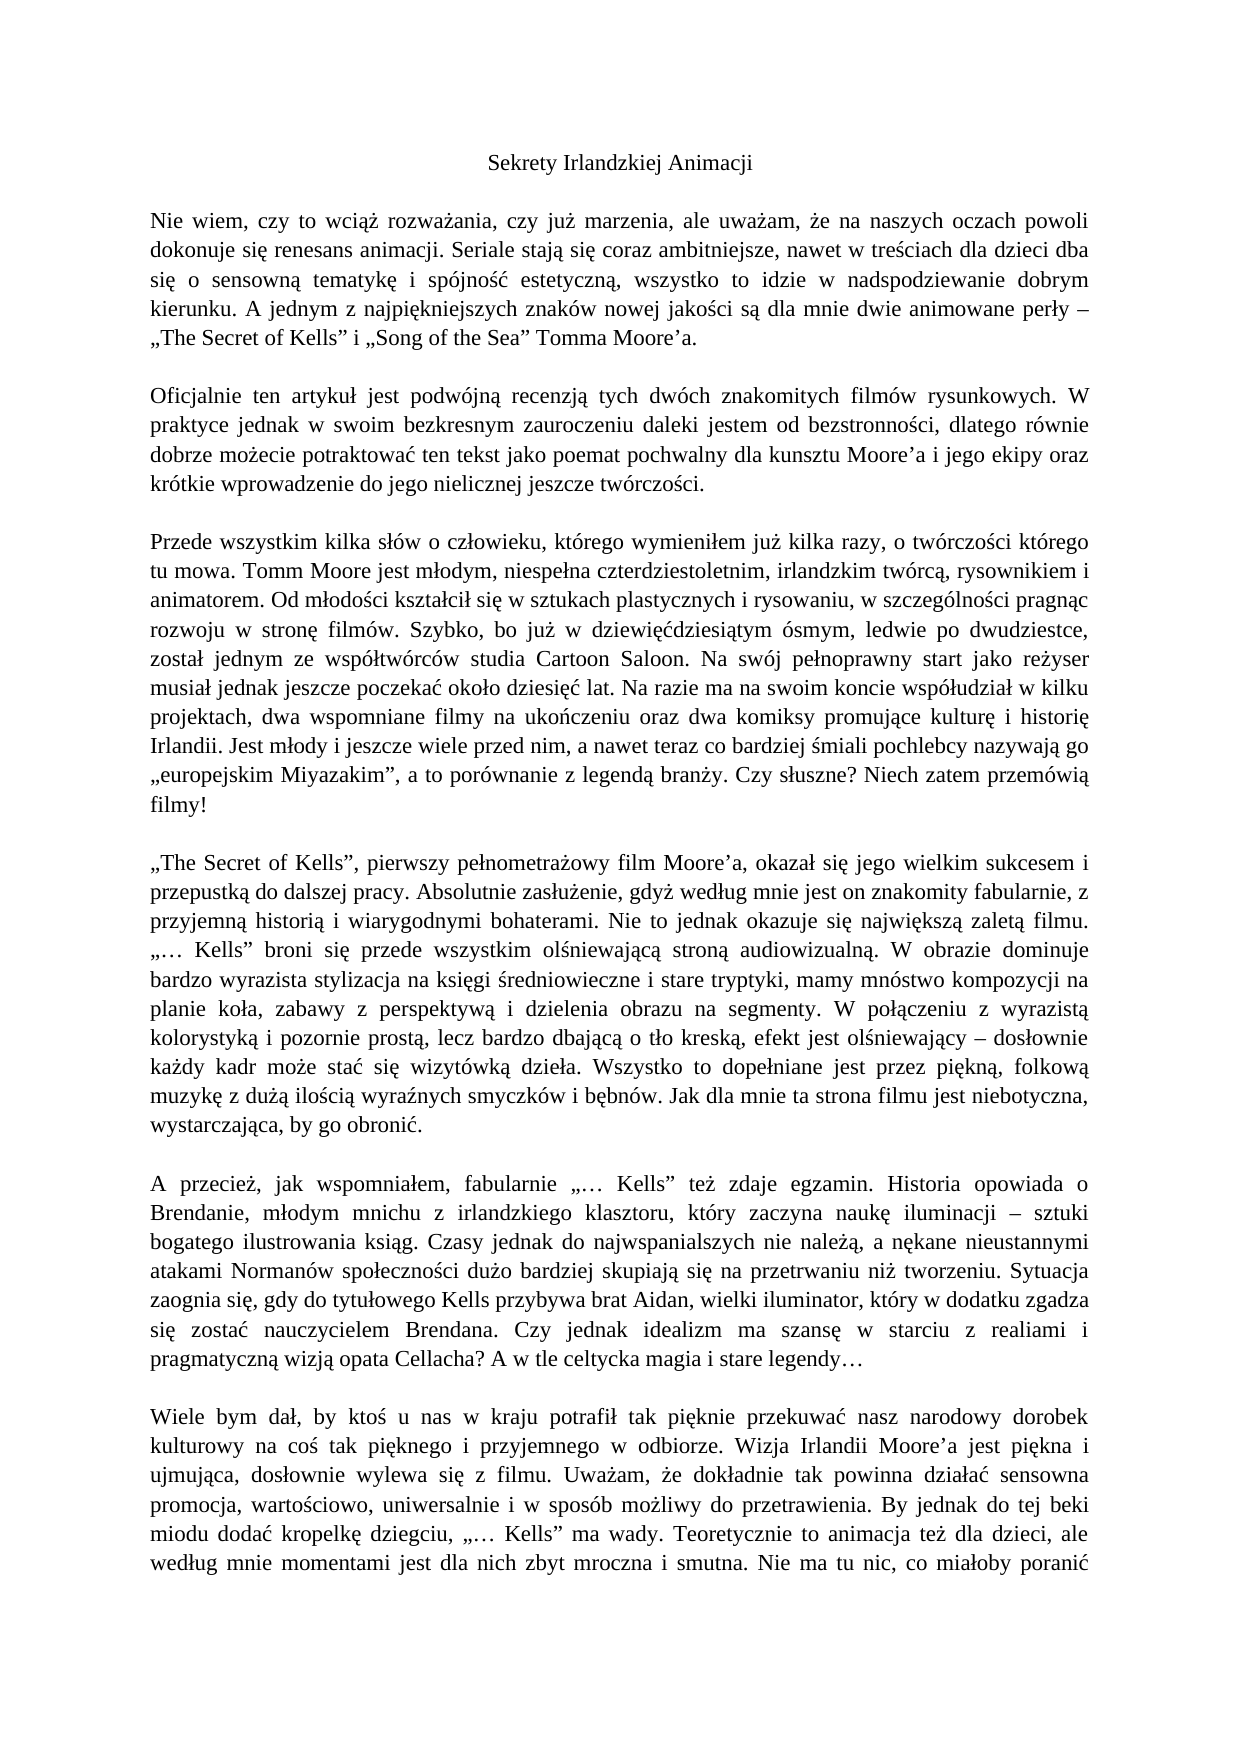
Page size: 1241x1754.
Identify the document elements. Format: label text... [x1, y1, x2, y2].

text „The Secret of Kells”, pierwszy pełnometrażowy film Moore’a, okazał się jego wielkim sukcesem i przepustką do dalszej pracy. Absolutnie zasłużenie, gdyż według mnie jest on znakomity fabularnie, z przyjemną historią i wiarygodnymi bohaterami. Nie to jednak okazuje się największą zaletą filmu. „… Kells” broni się przede wszystkim olśniewającą stroną audiowizualną. W obrazie dominuje bardzo wyrazista stylizacja na księgi średniowieczne i stare tryptyki, mamy mnóstwo kompozycji na planie koła, zabawy z perspektywą i dzielenia obrazu na segmenty. W połączeniu z wyrazistą kolorystyką i pozornie prostą, lecz bardzo dbającą o tło kreską, efekt jest olśniewający – dosłownie każdy kadr może stać się wizytówką dzieła. Wszystko to dopełniane jest przez piękną, folkową muzykę z dużą ilością wyraźnych smyczków i bębnów. Jak dla mnie ta strona filmu jest niebotyczna, wystarczająca, by go obronić. [150, 850, 1091, 1138]
text Nie wiem, czy to wciąż rozważania, czy już marzenia, ale uważam, że na naszych oczach powoli dokonuje się renesans animacji. Seriale stają się coraz ambitniejsze, nawet w treściach dla dzieci dba się o sensowną tematykę i spójność estetyczną, wszystko to idzie w nadspodziewanie dobrym kierunku. A jednym z najpiękniejszych znaków nowej jakości są dla mnie dwie animowane perły – „The Secret of Kells” i „Song of the Sea” Tomma Moore’a. [150, 208, 1091, 350]
text A przecież, jak wspomniałem, fabularnie „… Kells” też zdaje egzamin. Historia opowiada o Brendanie, młodym mnichu z irlandzkiego klasztoru, który zaczyna naukę iluminacji – sztuki bogatego ilustrowania ksiąg. Czasy jednak do najwspanialszych nie należą, a nękane nieustannymi atakami Normanów społeczności dużo bardziej skupiają się na przetrwaniu niż tworzeniu. Sytuacja zaognia się, gdy do tytułowego Kells przybywa brat Aidan, wielki iluminator, który w dodatku zgadza się zostać nauczycielem Brendana. Czy jednak idealizm ma szansę w starciu z realiami i pragmatyczną wizją opata Cellacha? A w tle celtycka magia i stare legendy… [150, 1171, 1091, 1371]
text Oficjalnie ten artykuł jest podwójną recenzją tych dwóch znakomitych filmów rysunkowych. W praktyce jednak w swoim bezkresnym zauroczeniu daleki jestem od bezstronności, dlatego równie dobrze możecie potraktować ten tekst jako poemat pochwalny dla kunsztu Moore’a i jego ekipy oraz krótkie wprowadzenie do jego nielicznej jeszcze twórczości. [150, 383, 1091, 496]
text Przede wszystkim kilka słów o człowieku, którego wymieniłem już kilka razy, o twórczości którego tu mowa. Tomm Moore jest młodym, niespełna czterdziestoletnim, irlandzkim twórcą, rysownikiem i animatorem. Od młodości kształcił się w sztukach plastycznych i rysowaniu, w szczególności pragnąc rozwoju w stronę filmów. Szybko, bo już w dziewięćdziesiątym ósmym, ledwie po dwudziestce, został jednym ze współtwórców studia Cartoon Saloon. Na swój pełnoprawny start jako reżyser musiał jednak jeszcze poczekać około dziesięć lat. Na razie ma na swoim koncie współudział w kilku projektach, dwa wspomniane filmy na ukończeniu oraz dwa komiksy promujące kulturę i historię Irlandii. Jest młody i jeszcze wiele przed nim, a nawet teraz co bardziej śmiali pochlebcy nazywają go „europejskim Miyazakim”, a to porównanie z legendą branży. Czy słuszne? Niech zatem przemówią filmy! [150, 529, 1091, 817]
text Sekrety Irlandzkiej Animacji [150, 150, 1091, 175]
text Wiele bym dał, by ktoś u nas w kraju potrafił tak pięknie przekuwać nasz narodowy dorobek kulturowy na coś tak pięknego i przyjemnego w odbiorze. Wizja Irlandii Moore’a jest piękna i ujmująca, dosłownie wylewa się z filmu. Uważam, że dokładnie tak powinna działać sensowna promocja, wartościowo, uniwersalnie i w sposób możliwy do przetrawienia. By jednak do tej beki miodu dodać kropelkę dziegciu, „… Kells” ma wady. Teoretycznie to animacja też dla dzieci, ale według mnie momentami jest dla nich zbyt mroczna i smutna. Nie ma tu nic, co miałoby poranić [150, 1404, 1091, 1575]
